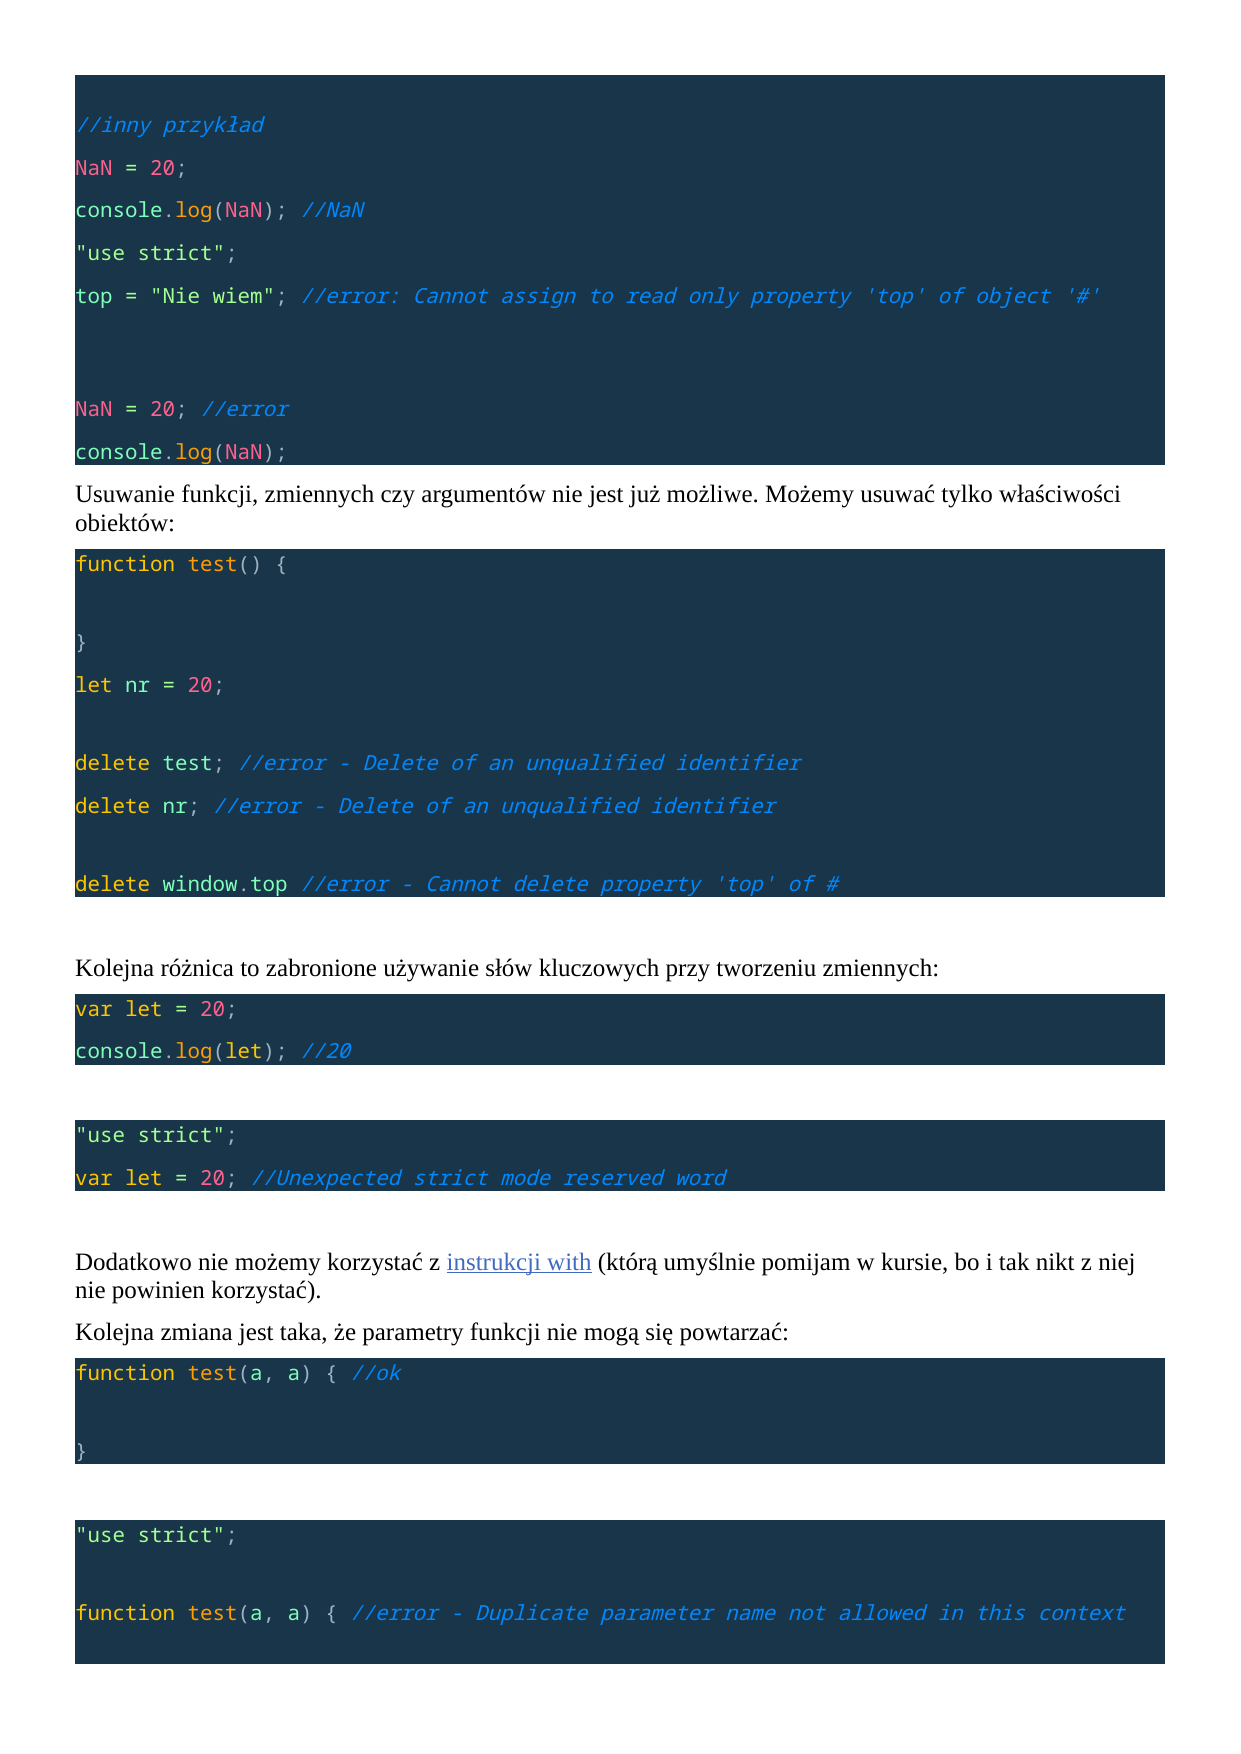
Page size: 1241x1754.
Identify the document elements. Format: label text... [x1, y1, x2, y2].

text //inny przykład [75, 110, 1165, 139]
text Usuwanie funkcji, zmiennych czy argumentów nie jest już możliwe. Możemy usuwać tylko właściwości obiektów: [75, 479, 1165, 537]
text let nr = 20; [75, 670, 1165, 698]
text function test() { [75, 549, 1165, 578]
text } [75, 1436, 1165, 1464]
text } [75, 627, 1165, 656]
text delete test; //error - Delete of an unqualified identifier [75, 748, 1165, 777]
text delete window.top //error - Cannot delete property 'top' of # [75, 869, 1165, 897]
text "use strict"; [75, 238, 1165, 267]
text top = "Nie wiem"; //error: Cannot assign to read only property 'top' of object '#' [75, 281, 1165, 309]
text delete nr; //error - Delete of an unqualified identifier [75, 791, 1165, 819]
text console.log(NaN); [75, 437, 1165, 465]
text console.log(NaN); //NaN [75, 196, 1165, 224]
text var let = 20; //Unexpected strict mode reserved word [75, 1163, 1165, 1191]
text function test(a, a) { //error - Duplicate parameter name not allowed in this context [75, 1598, 1165, 1626]
text "use strict"; [75, 1520, 1165, 1548]
text function test(a, a) { //ok [75, 1358, 1165, 1386]
text Kolejna różnica to zabronione używanie słów kluczowych przy tworzeniu zmiennych: [75, 953, 1165, 981]
text NaN = 20; [75, 153, 1165, 181]
text "use strict"; [75, 1120, 1165, 1149]
text Kolejna zmiana jest taka, że parametry funkcji nie mogą się powtarzać: [75, 1317, 1165, 1346]
text console.log(let); //20 [75, 1036, 1165, 1065]
text Dodatkowo nie możemy korzystać z instrukcji with (którą umyślnie pomijam w kursie, bo i tak nikt z niej nie powinien korzystać). [75, 1247, 1165, 1304]
text NaN = 20; //error [75, 394, 1165, 423]
text var let = 20; [75, 994, 1165, 1022]
